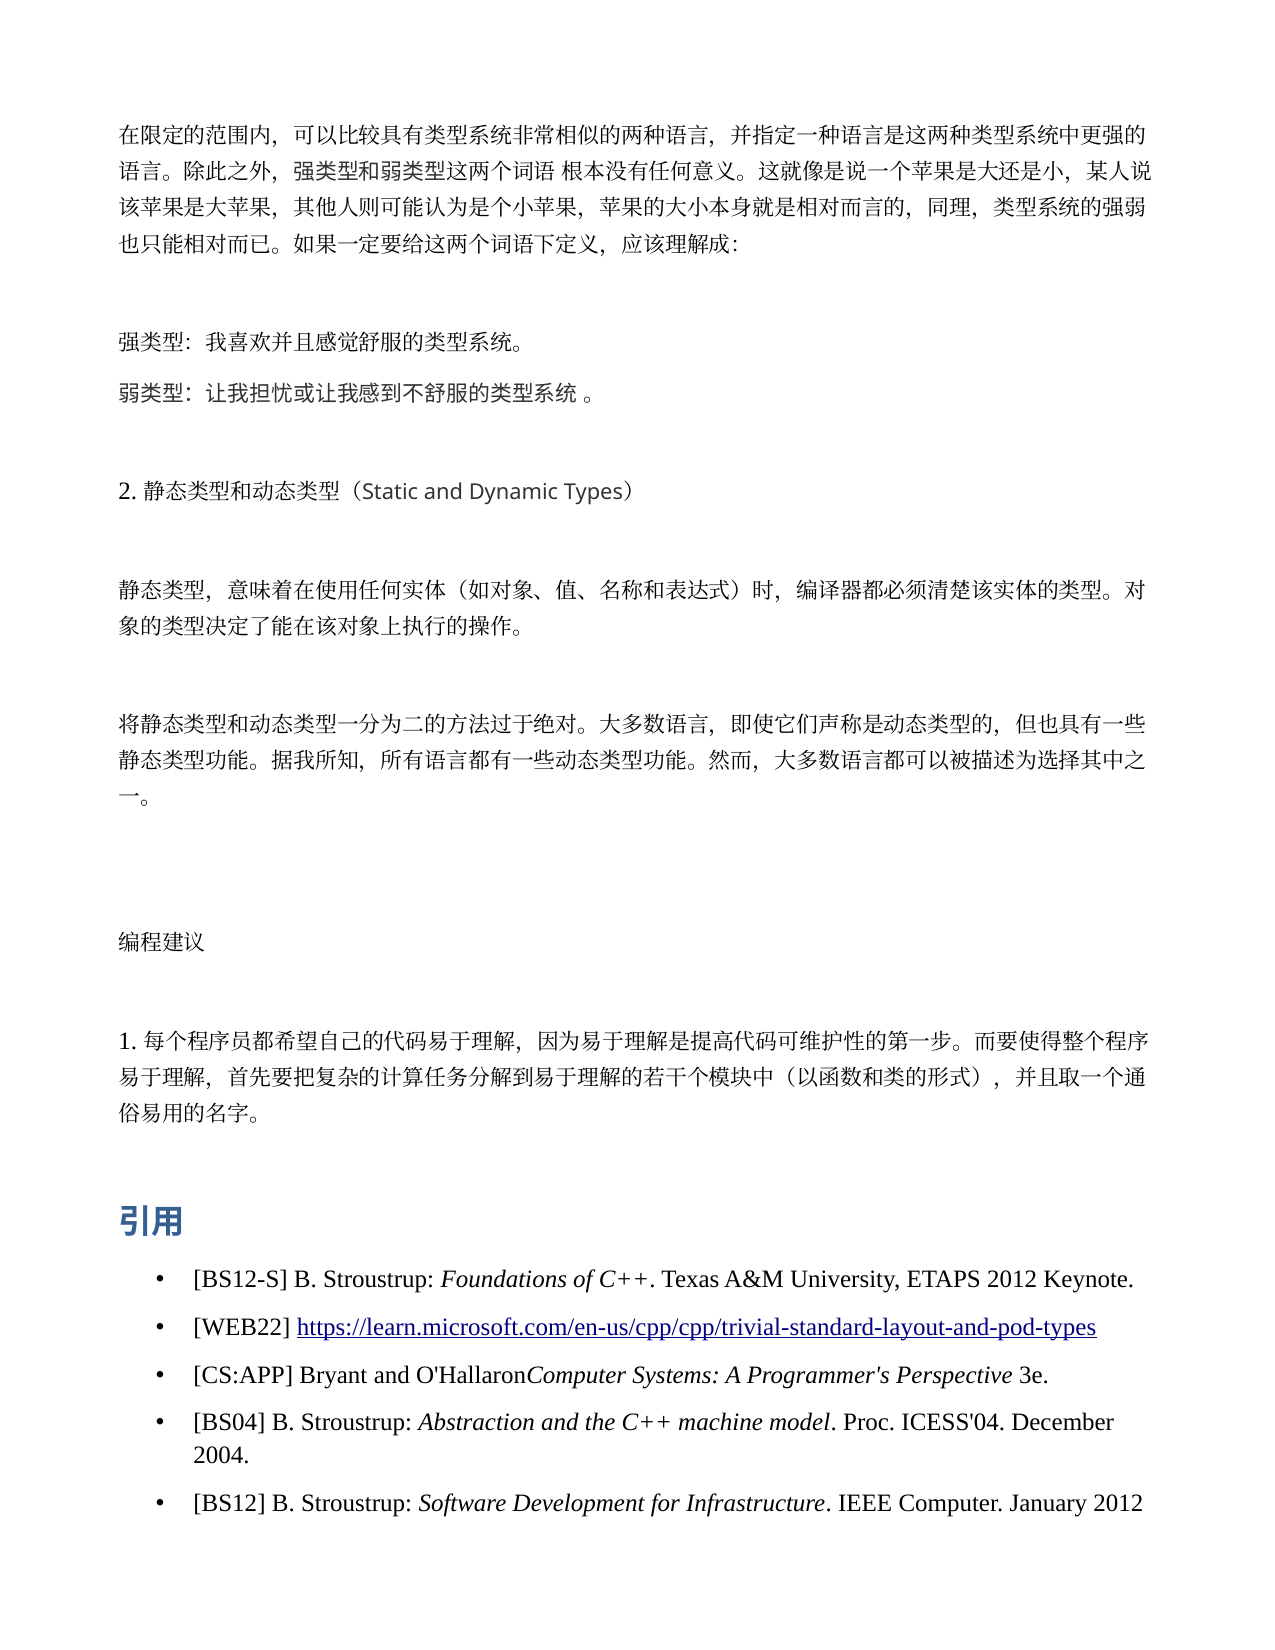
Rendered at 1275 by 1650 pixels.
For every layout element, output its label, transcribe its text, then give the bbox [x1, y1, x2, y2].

text 强类型：我喜欢并且感觉舒服的类型系统。 [118, 325, 1157, 357]
text 在限定的范围内，可以比较具有类型系统非常相似的两种语言，并指定一种语言是这两种类型系统中更强的语言。除此之外，强类型和弱类型这两个词语 根本没有任何意义。这就像是说一个苹果是大还是小，某人说该苹果是大苹果，其他人则可能认为是个小苹果，苹果的大小本身就是相对而言的，同理，类型系统的强弱也只能相对而已。如果一定要给这两个词语下定义，应该理解成： [118, 118, 1157, 258]
text 1. 每个程序员都希望自己的代码易于理解，因为易于理解是提高代码可维护性的第一步。而要使得整个程序易于理解，首先要把复杂的计算任务分解到易于理解的若干个模块中（以函数和类的形式），并且取一个通俗易用的名字。 [118, 1024, 1157, 1128]
list [BS12] B. Stroustrup: Software Development for Infrastructure. IEEE Computer. January 2012 [156, 1488, 1157, 1517]
text 弱类型：让我担忧或让我感到不舒服的类型系统 。 [118, 376, 1157, 407]
text 编程建议 [118, 926, 1157, 957]
list [WEB22] https://learn.microsoft.com/en-us/cpp/cpp/trivial-standard-layout-and-pod-types [156, 1312, 1157, 1341]
text 静态类型，意味着在使用任何实体（如对象、值、名称和表达式）时，编译器都必须清楚该实体的类型。对象的类型决定了能在该对象上执行的操作。 [118, 573, 1157, 640]
list [CS:APP] Bryant and O'HallaronComputer Systems: A Programmer's Perspective 3e. [156, 1360, 1157, 1388]
text 将静态类型和动态类型一分为二的方法过于绝对。大多数语言，即使它们声称是动态类型的，但也具有一些静态类型功能。据我所知，所有语言都有一些动态类型功能。然而，大多数语言都可以被描述为选择其中之一。 [118, 707, 1157, 811]
text 2. 静态类型和动态类型（Static and Dynamic Types） [118, 474, 1157, 506]
text 引用 [118, 1194, 1157, 1243]
list [BS12-S] B. Stroustrup: Foundations of C++. Texas A&M University, ETAPS 2012 Keynote. [156, 1264, 1157, 1293]
list [BS04] B. Stroustrup: Abstraction and the C++ machine model. Proc. ICESS'04. December 2004. [156, 1407, 1157, 1469]
